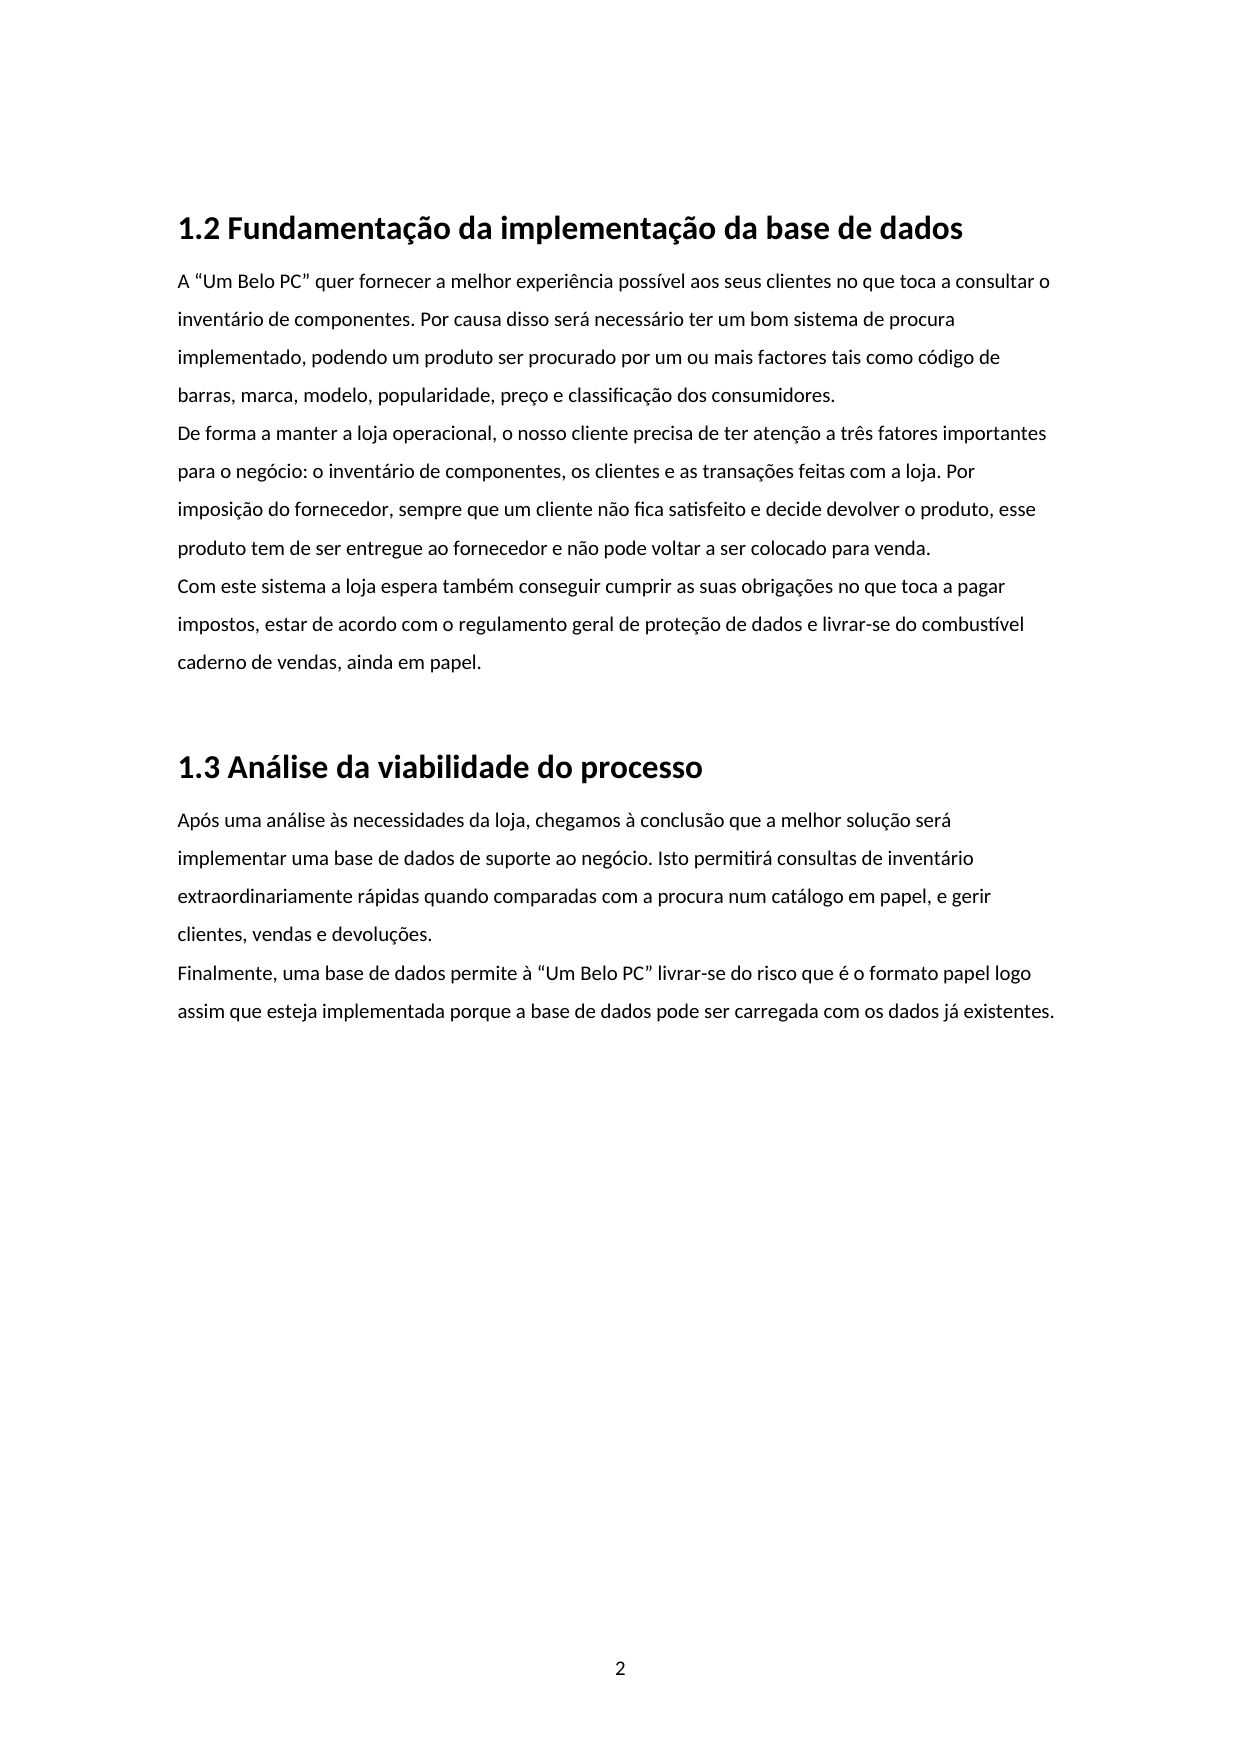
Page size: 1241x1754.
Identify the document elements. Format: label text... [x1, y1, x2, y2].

text Com este sistema a loja espera também conseguir cumprir as suas obrigações no que toca a pagar impostos, estar de acordo com o regulamento geral de proteção de dados e livrar-se do combustível caderno de vendas, ainda em papel. [177, 573, 1063, 674]
text A “Um Belo PC” quer fornecer a melhor experiência possível aos seus clientes no que toca a consultar o inventário de componentes. Por causa disso será necessário ter um bom sistema de procura implementado, podendo um produto ser procurado por um ou mais factores tais como código de barras, marca, modelo, popularidade, preço e classificação dos consumidores. [177, 268, 1063, 408]
text Finalmente, uma base de dados permite à “Um Belo PC” livrar-se do risco que é o formato papel logo assim que esteja implementada porque a base de dados pode ser carregada com os dados já existentes. [177, 960, 1063, 1023]
subtitle 1.3 Análise da viabilidade do processo [177, 746, 1063, 787]
text De forma a manter a loja operacional, o nosso cliente precisa de ter atenção a três fatores importantes para o negócio: o inventário de componentes, os clientes e as transações feitas com a loja. Por imposição do fornecedor, sempre que um cliente não fica satisfeito e decide devolver o produto, esse produto tem de ser entregue ao fornecedor e não pode voltar a ser colocado para venda. [177, 420, 1063, 560]
subtitle 1.2 Fundamentação da implementação da base de dados [177, 207, 1063, 247]
text Após uma análise às necessidades da loja, chegamos à conclusão que a melhor solução será implementar uma base de dados de suporte ao negócio. Isto permitirá consultas de inventário extraordinariamente rápidas quando comparadas com a procura num catálogo em papel, e gerir clientes, vendas e devoluções. [177, 807, 1063, 947]
